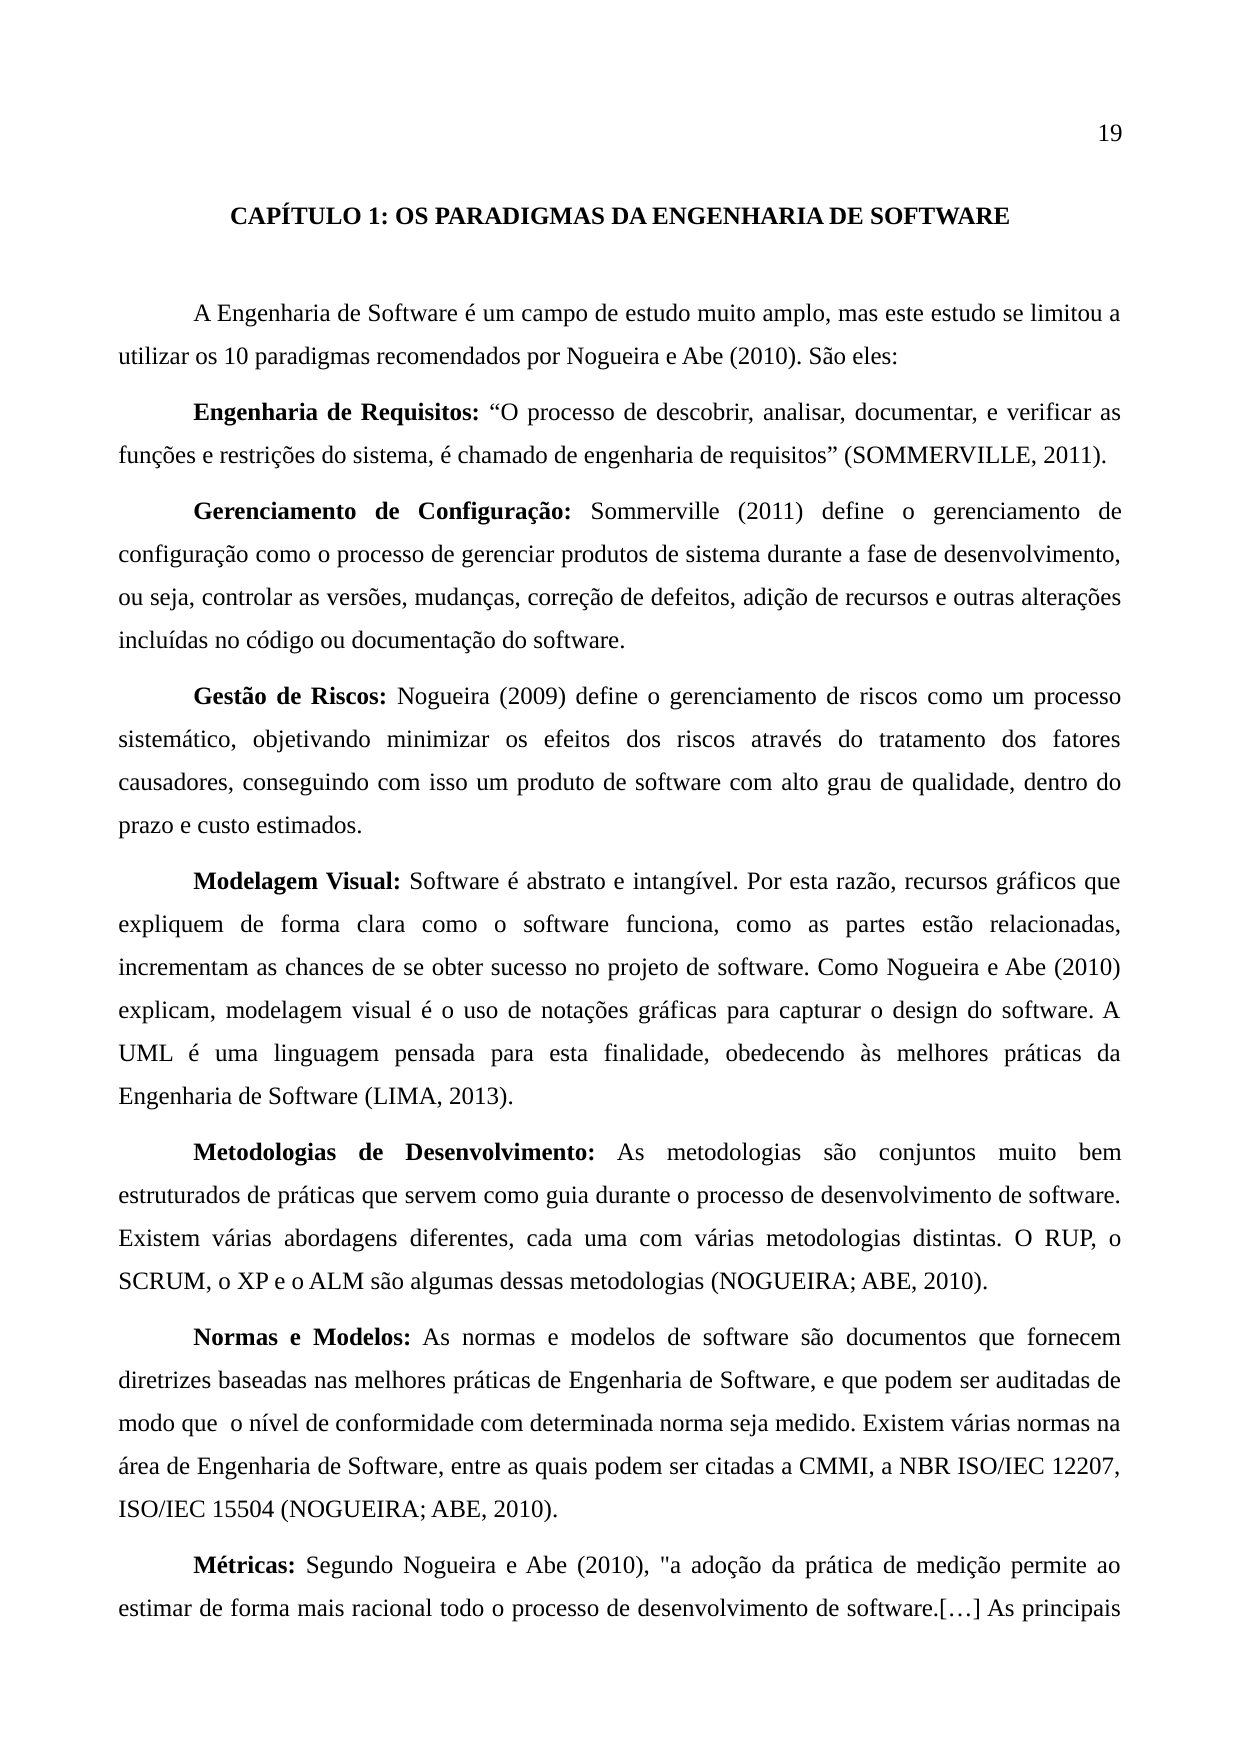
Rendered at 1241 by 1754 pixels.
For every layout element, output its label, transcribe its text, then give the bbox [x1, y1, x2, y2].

text Gestão de Riscos: Nogueira (2009) define o gerenciamento de riscos como um processo sistemático, objetivando minimizar os efeitos dos riscos através do tratamento dos fatores causadores, conseguindo com isso um produto de software com alto grau de qualidade, dentro do prazo e custo estimados. [118, 681, 1122, 839]
text Engenharia de Requisitos: “O processo de descobrir, analisar, documentar, e verificar as funções e restrições do sistema, é chamado de engenharia de requisitos” (SOMMERVILLE, 2011). [118, 397, 1122, 469]
text Modelagem Visual: Software é abstrato e intangível. Por esta razão, recursos gráficos que expliquem de forma clara como o software funciona, como as partes estão relacionadas, incrementam as chances de se obter sucesso no projeto de software. Como Nogueira e Abe (2010) explicam, modelagem visual é o uso de notações gráficas para capturar o design do software. A UML é uma linguagem pensada para esta finalidade, obedecendo às melhores práticas da Engenharia de Software (LIMA, 2013). [118, 866, 1122, 1110]
text Métricas: Segundo Nogueira e Abe (2010), "a adoção da prática de medição permite ao estimar de forma mais racional todo o processo de desenvolvimento de software.[…] As principais [118, 1550, 1122, 1622]
text Normas e Modelos: As normas e modelos de software são documentos que fornecem diretrizes baseadas nas melhores práticas de Engenharia de Software, e que podem ser auditadas de modo que o nível de conformidade com determinada norma seja medido. Existem várias normas na área de Engenharia de Software, entre as quais podem ser citadas a CMMI, a NBR ISO/IEC 12207, ISO/IEC 15504 (NOGUEIRA; ABE, 2010). [118, 1322, 1122, 1523]
text Gerenciamento de Configuração: Sommerville (2011) define o gerenciamento de configuração como o processo de gerenciar produtos de sistema durante a fase de desenvolvimento, ou seja, controlar as versões, mudanças, correção de defeitos, adição de recursos e outras alterações incluídas no código ou documentação do software. [118, 496, 1122, 654]
text A Engenharia de Software é um campo de estudo muito amplo, mas este estudo se limitou a utilizar os 10 paradigmas recomendados por Nogueira e Abe (2010). São eles: [118, 298, 1122, 370]
text Metodologias de Desenvolvimento: As metodologias são conjuntos muito bem estruturados de práticas que servem como guia durante o processo de desenvolvimento de software. Existem várias abordagens diferentes, cada uma com várias metodologias distintas. O RUP, o SCRUM, o XP e o ALM são algumas dessas metodologias (NOGUEIRA; ABE, 2010). [118, 1137, 1122, 1295]
subtitle Os paradigmas da engenharia de software [118, 201, 1122, 230]
